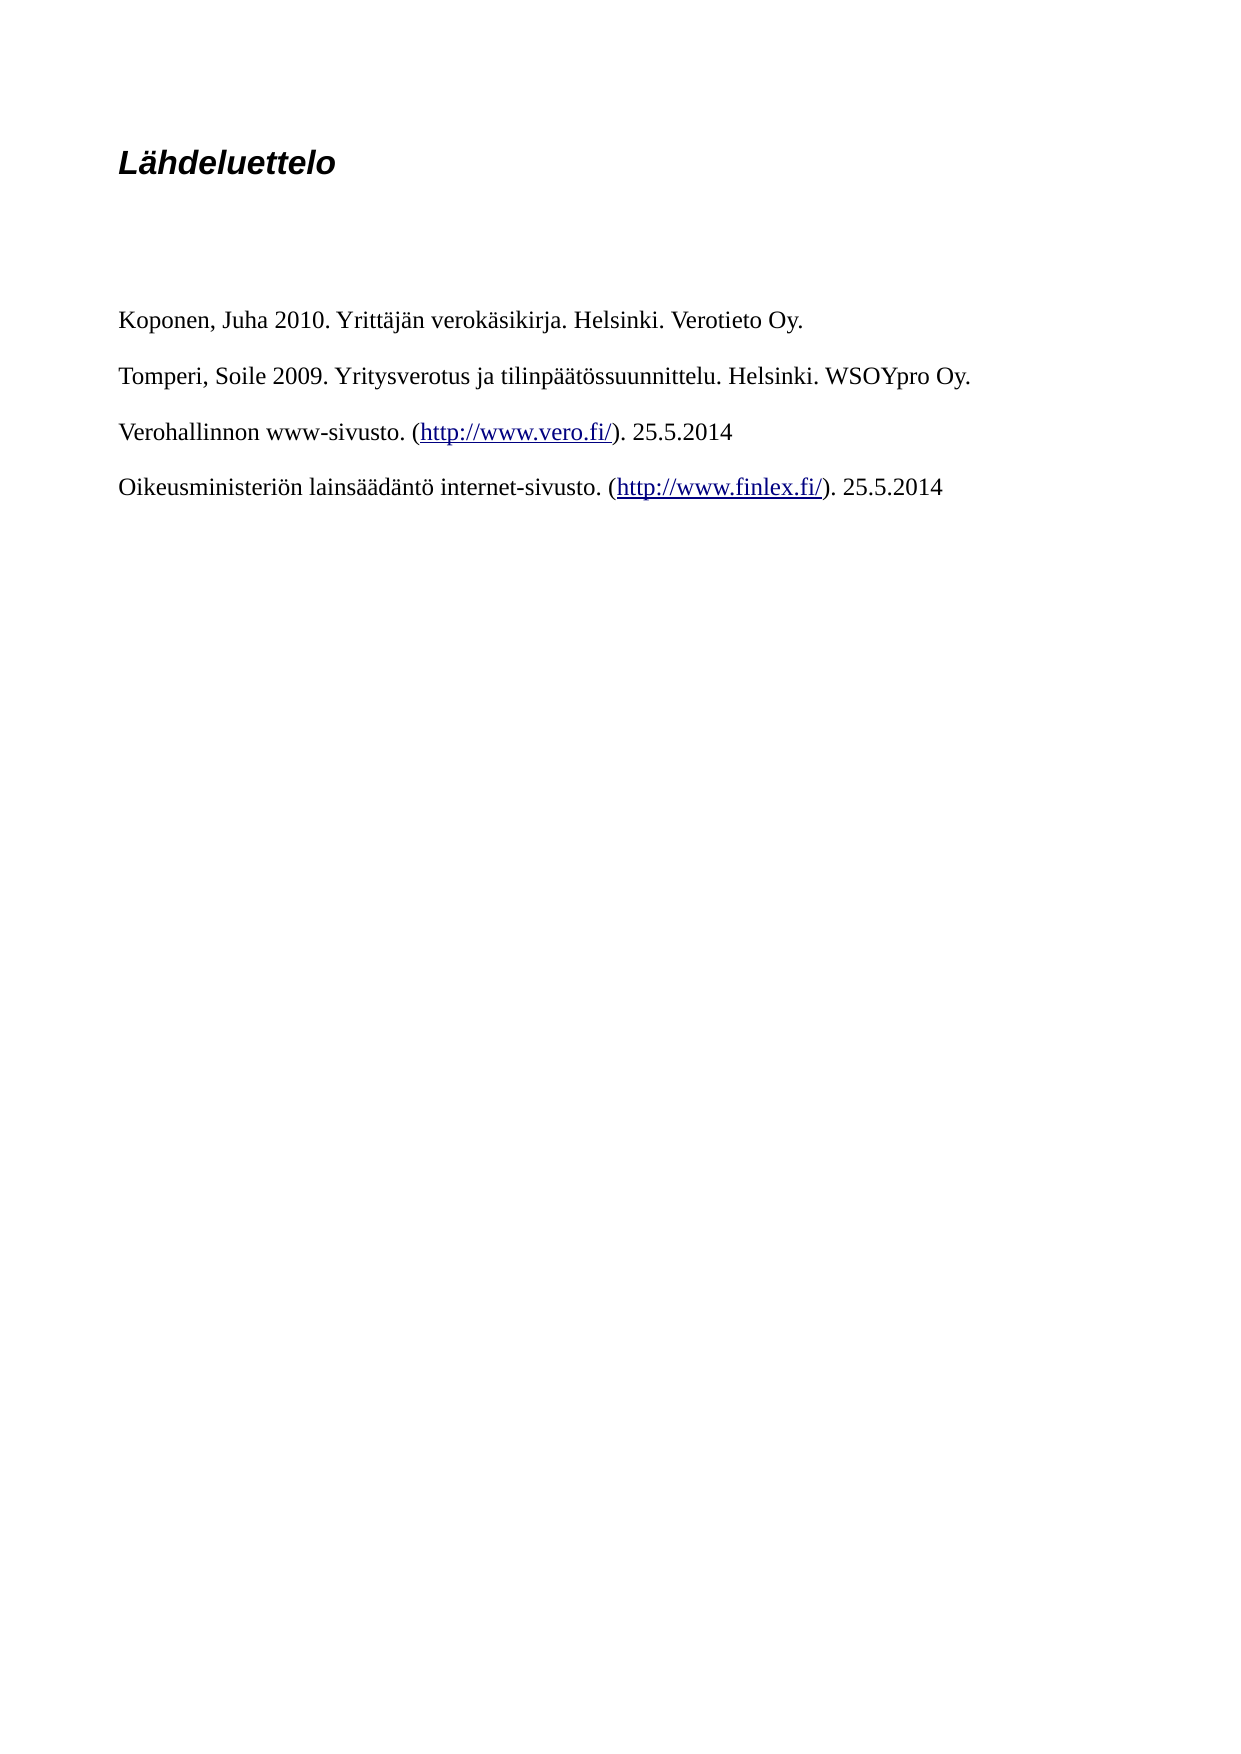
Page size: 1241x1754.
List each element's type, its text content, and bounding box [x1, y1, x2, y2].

text Koponen, Juha 2010. Yrittäjän verokäsikirja. Helsinki. Verotieto Oy. [118, 306, 1122, 334]
subtitle Lähdeluettelo [118, 143, 1122, 182]
text Verohallinnon www-sivusto. (http://www.vero.fi/). 25.5.2014 [118, 417, 1122, 446]
text Oikeusministeriön lainsäädäntö internet-sivusto. (http://www.finlex.fi/). 25.5.2014 [118, 472, 1122, 501]
text Tomperi, Soile 2009. Yritysverotus ja tilinpäätössuunnittelu. Helsinki. WSOYpro Oy. [118, 361, 1122, 390]
